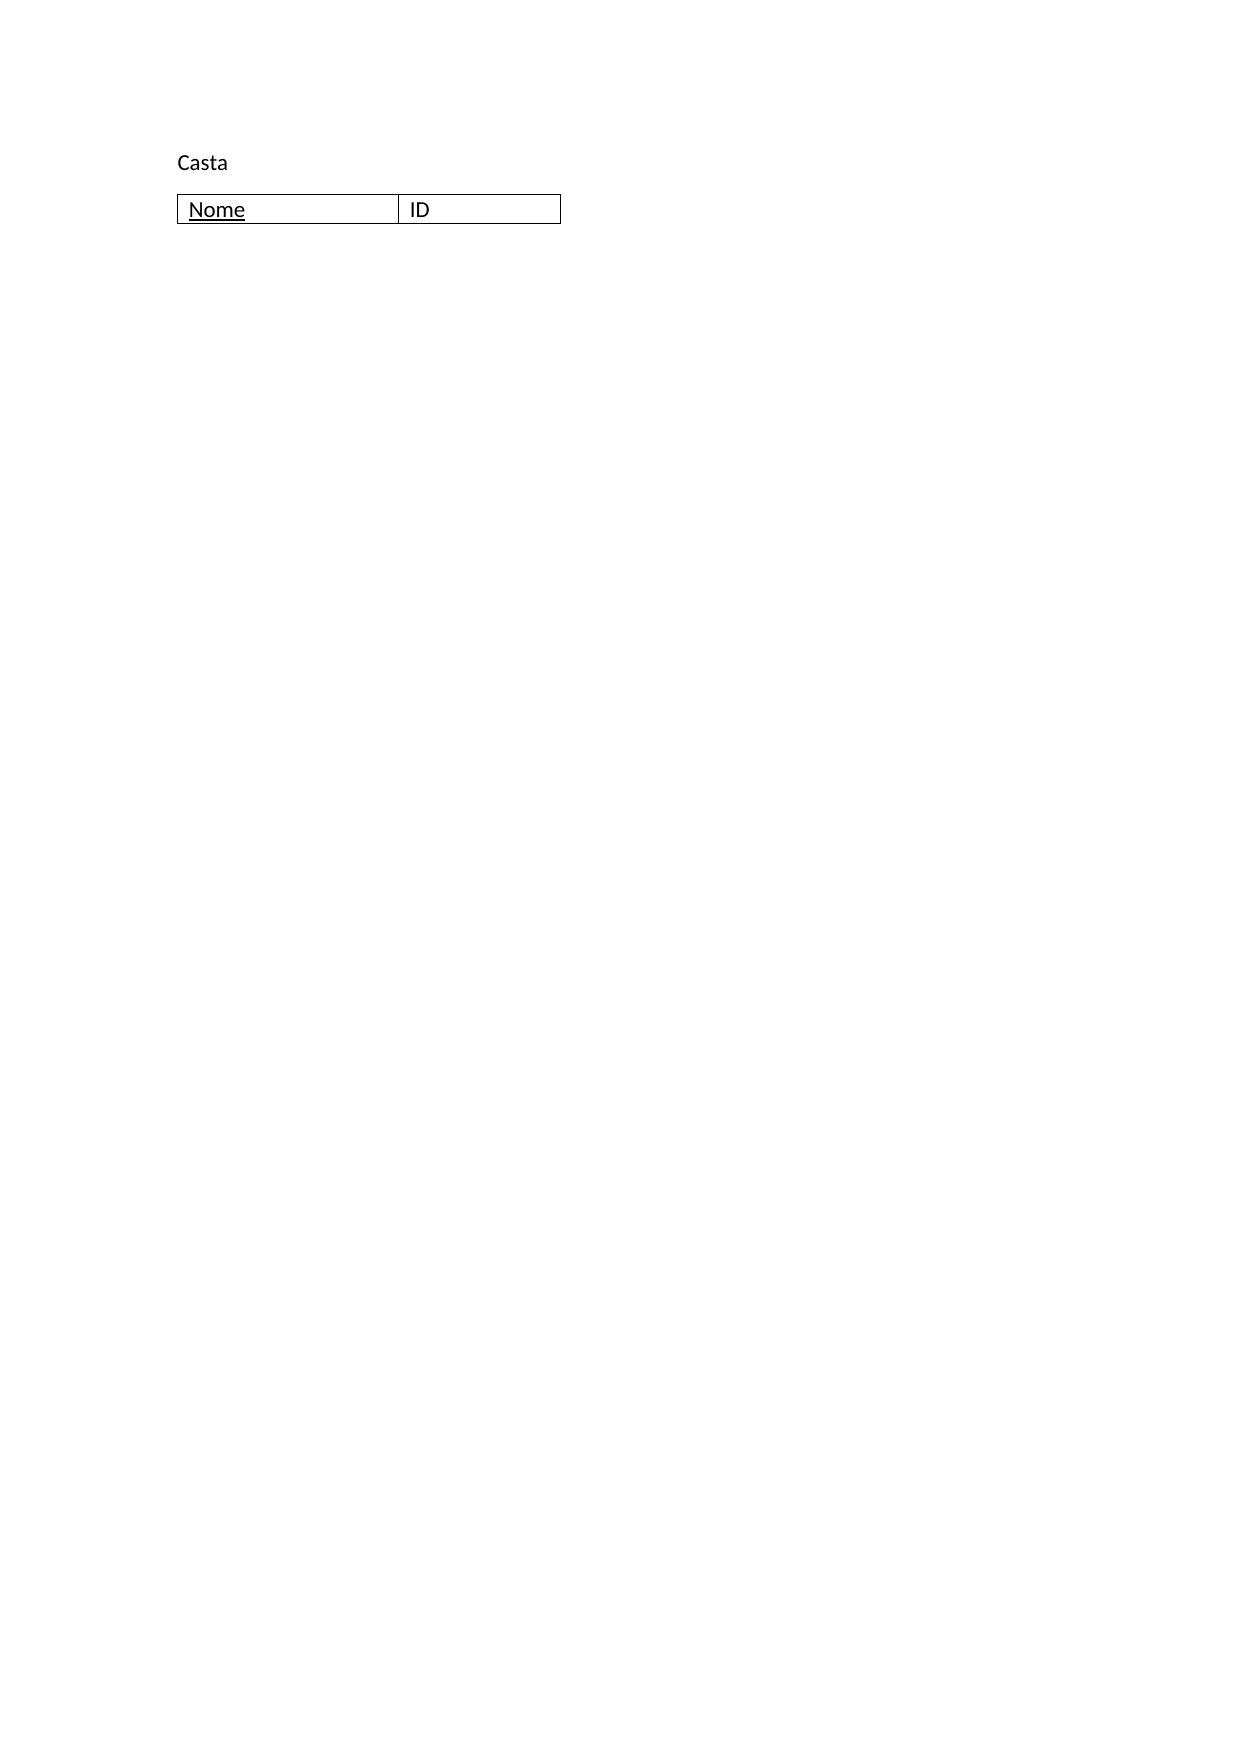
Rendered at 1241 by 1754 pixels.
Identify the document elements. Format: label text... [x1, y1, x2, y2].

text Casta [177, 148, 1063, 176]
table_header Nome [178, 195, 398, 223]
table_header ID [399, 195, 560, 223]
